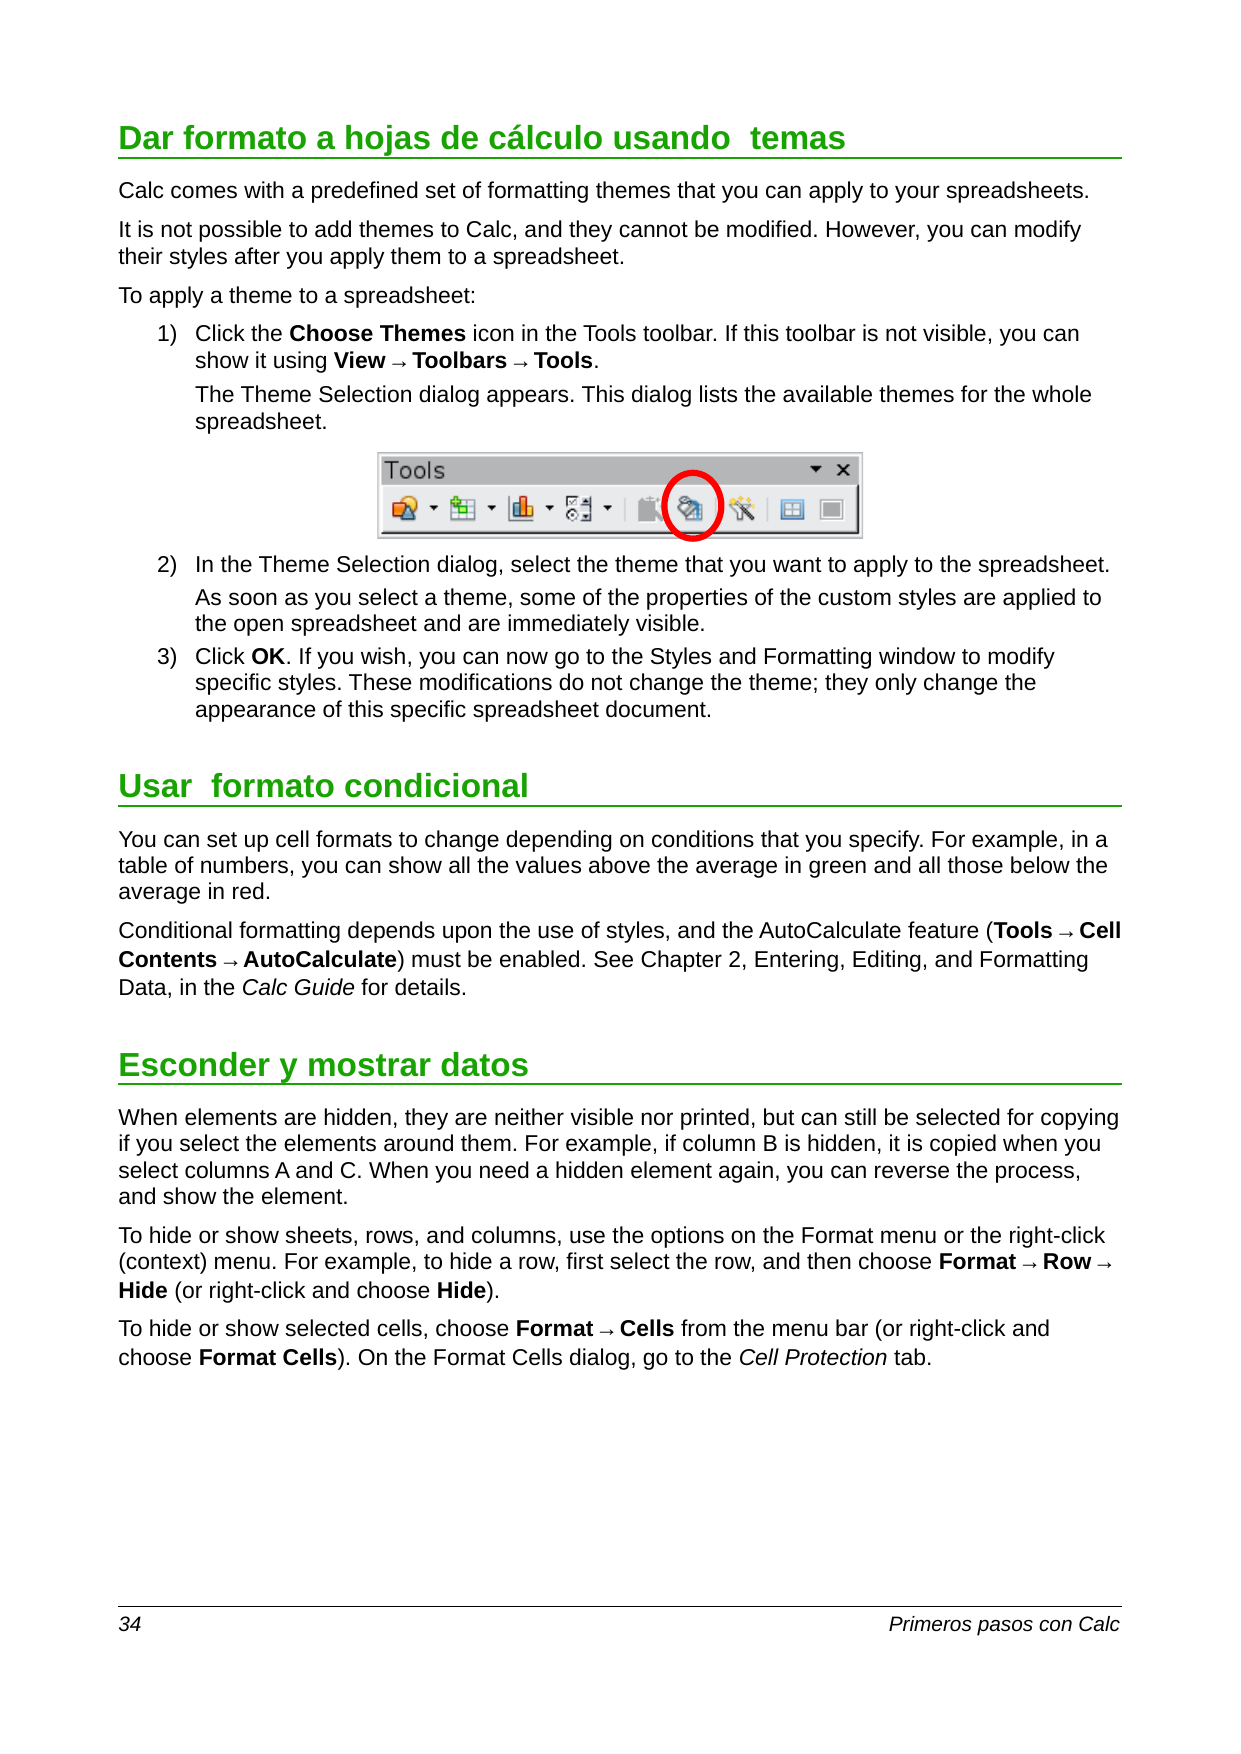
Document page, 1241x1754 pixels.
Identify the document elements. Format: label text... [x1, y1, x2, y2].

list Click OK. If you wish, you can now go to the Styles and Formatting window to modify specific styles. These modifications do not change the theme; they only change the appearance of this specific spreadsheet document. [177, 643, 1122, 722]
text To hide or show selected cells, choose Format → Cells from the menu bar (or right-click and choose Format Cells). On the Format Cells dialog, go to the Cell Protection tab. [118, 1315, 1122, 1370]
text It is not possible to add themes to Calc, and they cannot be modified. However, you can modify their styles after you apply them to a spreadsheet. [118, 216, 1122, 269]
text When elements are hidden, they are neither visible nor printed, but can still be selected for copying if you select the elements around them. For example, if column B is hidden, it is copied when you select columns A and C. When you need a hidden element again, you can reverse the process, and show the element. [118, 1104, 1122, 1209]
text You can set up cell formats to change depending on conditions that you specify. For example, in a table of numbers, you can show all the values above the average in green and all those below the average in red. [118, 826, 1122, 905]
list The Theme Selection dialog appears. This dialog lists the available themes for the whole spreadsheet. [195, 381, 1122, 434]
picture [668, 477, 718, 535]
list Click the Choose Themes icon in the Tools toolbar. If this toolbar is not visible, you can show it using View → Toolbars → Tools. [177, 320, 1122, 375]
list As soon as you select a theme, some of the properties of the custom styles are applied to the open spreadsheet and are immediately visible. [195, 584, 1122, 637]
subtitle Usar formato condicional [118, 766, 1122, 805]
list In the Theme Selection dialog, select the theme that you want to apply to the spreadsheet. [177, 551, 1122, 578]
text To hide or show sheets, rows, and columns, use the options on the Format menu or the right-click (context) menu. For example, to hide a row, first select the row, and then choose Format → Row → Hide (or right-click and choose Hide). [118, 1222, 1122, 1303]
text Calc comes with a predefined set of formatting themes that you can apply to your spreadsheets. [118, 177, 1122, 204]
subtitle Dar formato a hojas de cálculo usando temas [118, 118, 1122, 157]
text Conditional formatting depends upon the use of styles, and the AutoCalculate feature (Tools → Cell Contents → AutoCalculate) must be enabled. See Chapter 2, Entering, Editing, and Formatting Data, in the Calc Guide for details. [118, 917, 1122, 1000]
text To apply a theme to a spreadsheet: [118, 282, 1122, 308]
subtitle Esconder y mostrar datos [118, 1044, 1122, 1083]
picture [377, 452, 864, 539]
